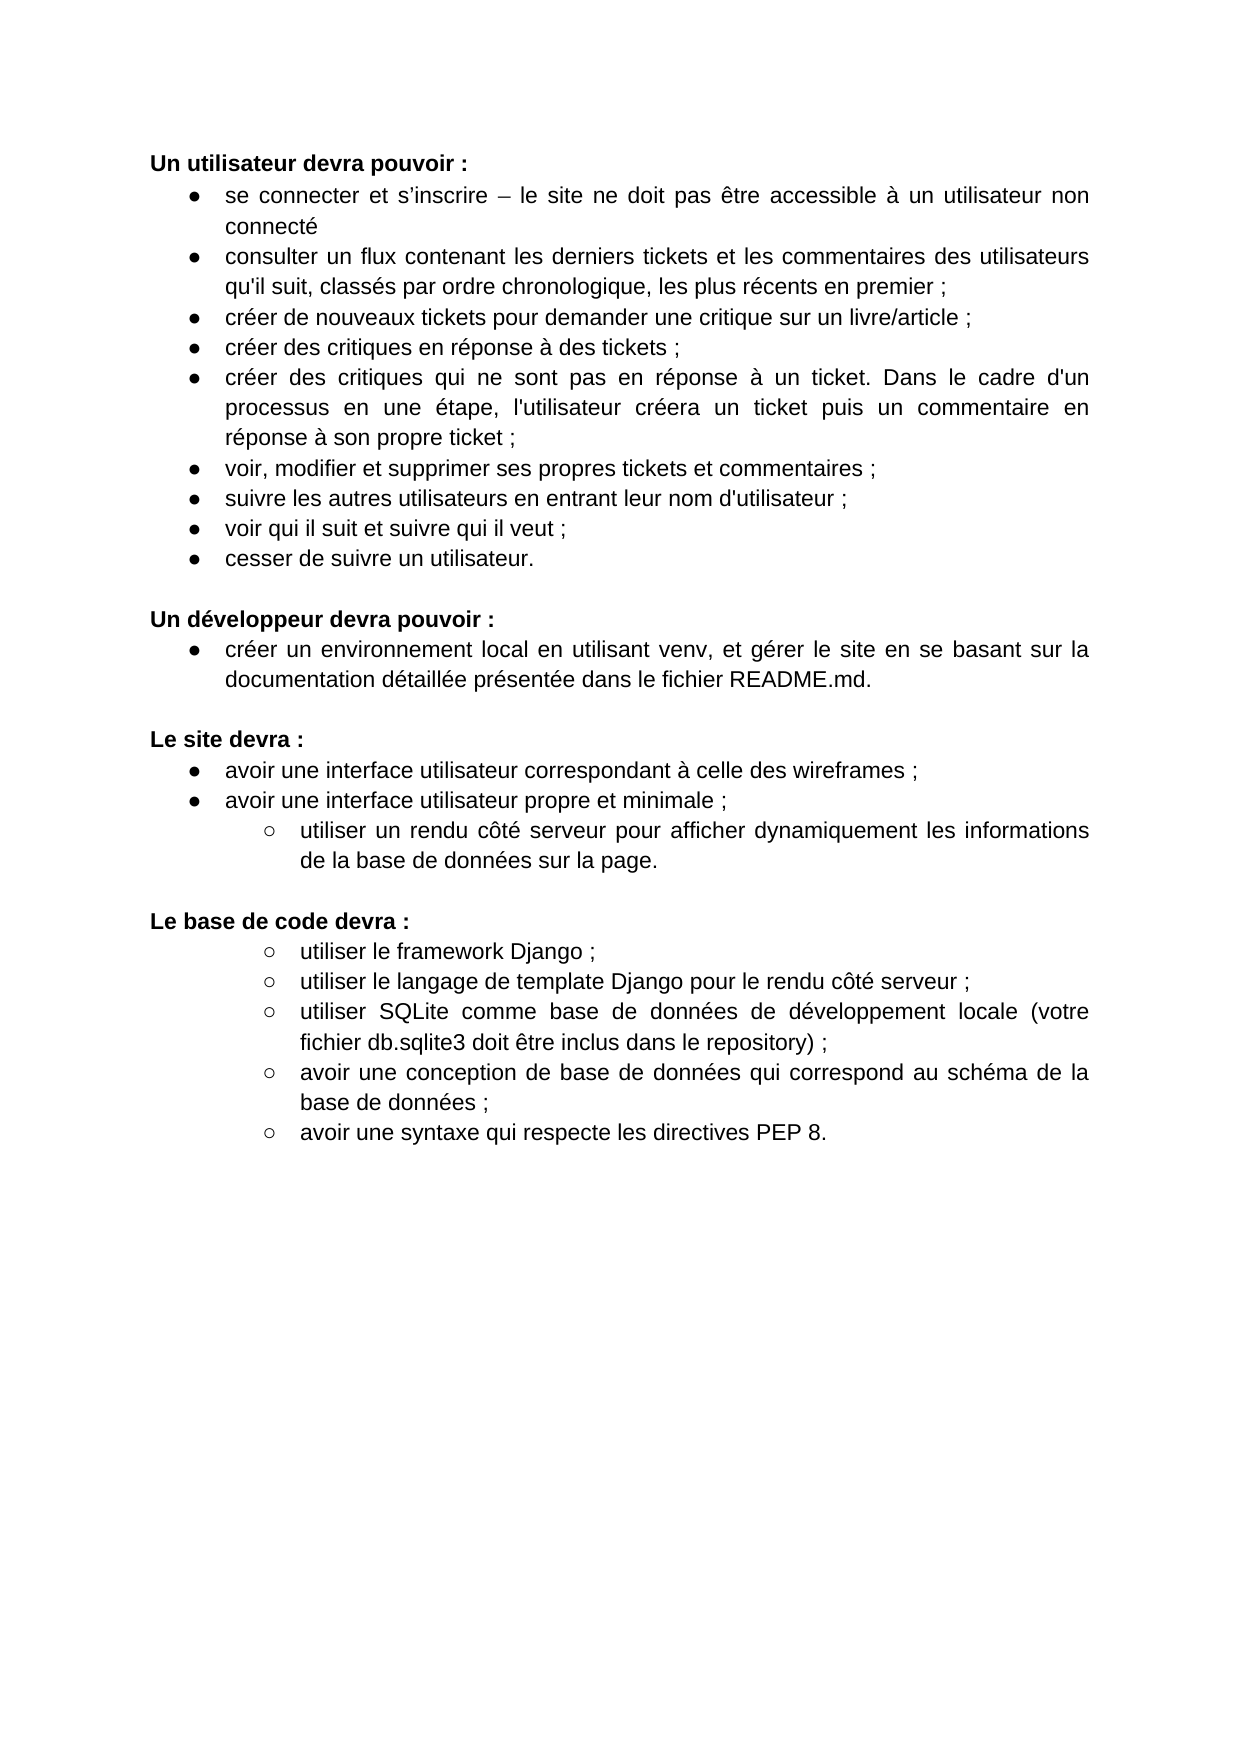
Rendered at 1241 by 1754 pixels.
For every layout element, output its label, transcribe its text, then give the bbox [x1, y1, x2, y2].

list créer des critiques en réponse à des tickets ; [187, 334, 1090, 360]
list créer un environnement local en utilisant venv, et gérer le site en se basant sur la documentation détaillée présentée dans le fichier README.md. [187, 636, 1090, 692]
text Un développeur devra pouvoir : [150, 606, 1090, 632]
list cesser de suivre un utilisateur. [187, 545, 1090, 571]
list créer de nouveaux tickets pour demander une critique sur un livre/article ; [187, 303, 1090, 330]
text Un utilisateur devra pouvoir : [150, 150, 1090, 176]
list avoir une syntaxe qui respecte les directives PEP 8. [262, 1119, 1090, 1145]
list utiliser le framework Django ; [262, 938, 1090, 964]
list consulter un flux contenant les derniers tickets et les commentaires des utilisateurs qu'il suit, classés par ordre chronologique, les plus récents en premier ; [187, 243, 1090, 299]
text Le base de code devra : [150, 908, 1090, 934]
list utiliser un rendu côté serveur pour afficher dynamiquement les informations de la base de données sur la page. [262, 817, 1090, 873]
list utiliser le langage de template Django pour le rendu côté serveur ; [262, 968, 1090, 994]
list voir, modifier et supprimer ses propres tickets et commentaires ; [187, 454, 1090, 481]
list suivre les autres utilisateurs en entrant leur nom d'utilisateur ; [187, 485, 1090, 511]
list avoir une interface utilisateur correspondant à celle des wireframes ; [187, 757, 1090, 783]
list avoir une conception de base de données qui correspond au schéma de la base de données ; [262, 1059, 1090, 1115]
list utiliser SQLite comme base de données de développement locale (votre fichier db.sqlite3 doit être inclus dans le repository) ; [262, 998, 1090, 1055]
list créer des critiques qui ne sont pas en réponse à un ticket. Dans le cadre d'un processus en une étape, l'utilisateur créera un ticket puis un commentaire en réponse à son propre ticket ; [187, 364, 1090, 451]
list avoir une interface utilisateur propre et minimale ; [187, 787, 1090, 813]
text Le site devra : [150, 726, 1090, 753]
list se connecter et s’inscrire – le site ne doit pas être accessible à un utilisateur non connecté [187, 180, 1090, 239]
list voir qui il suit et suivre qui il veut ; [187, 515, 1090, 541]
